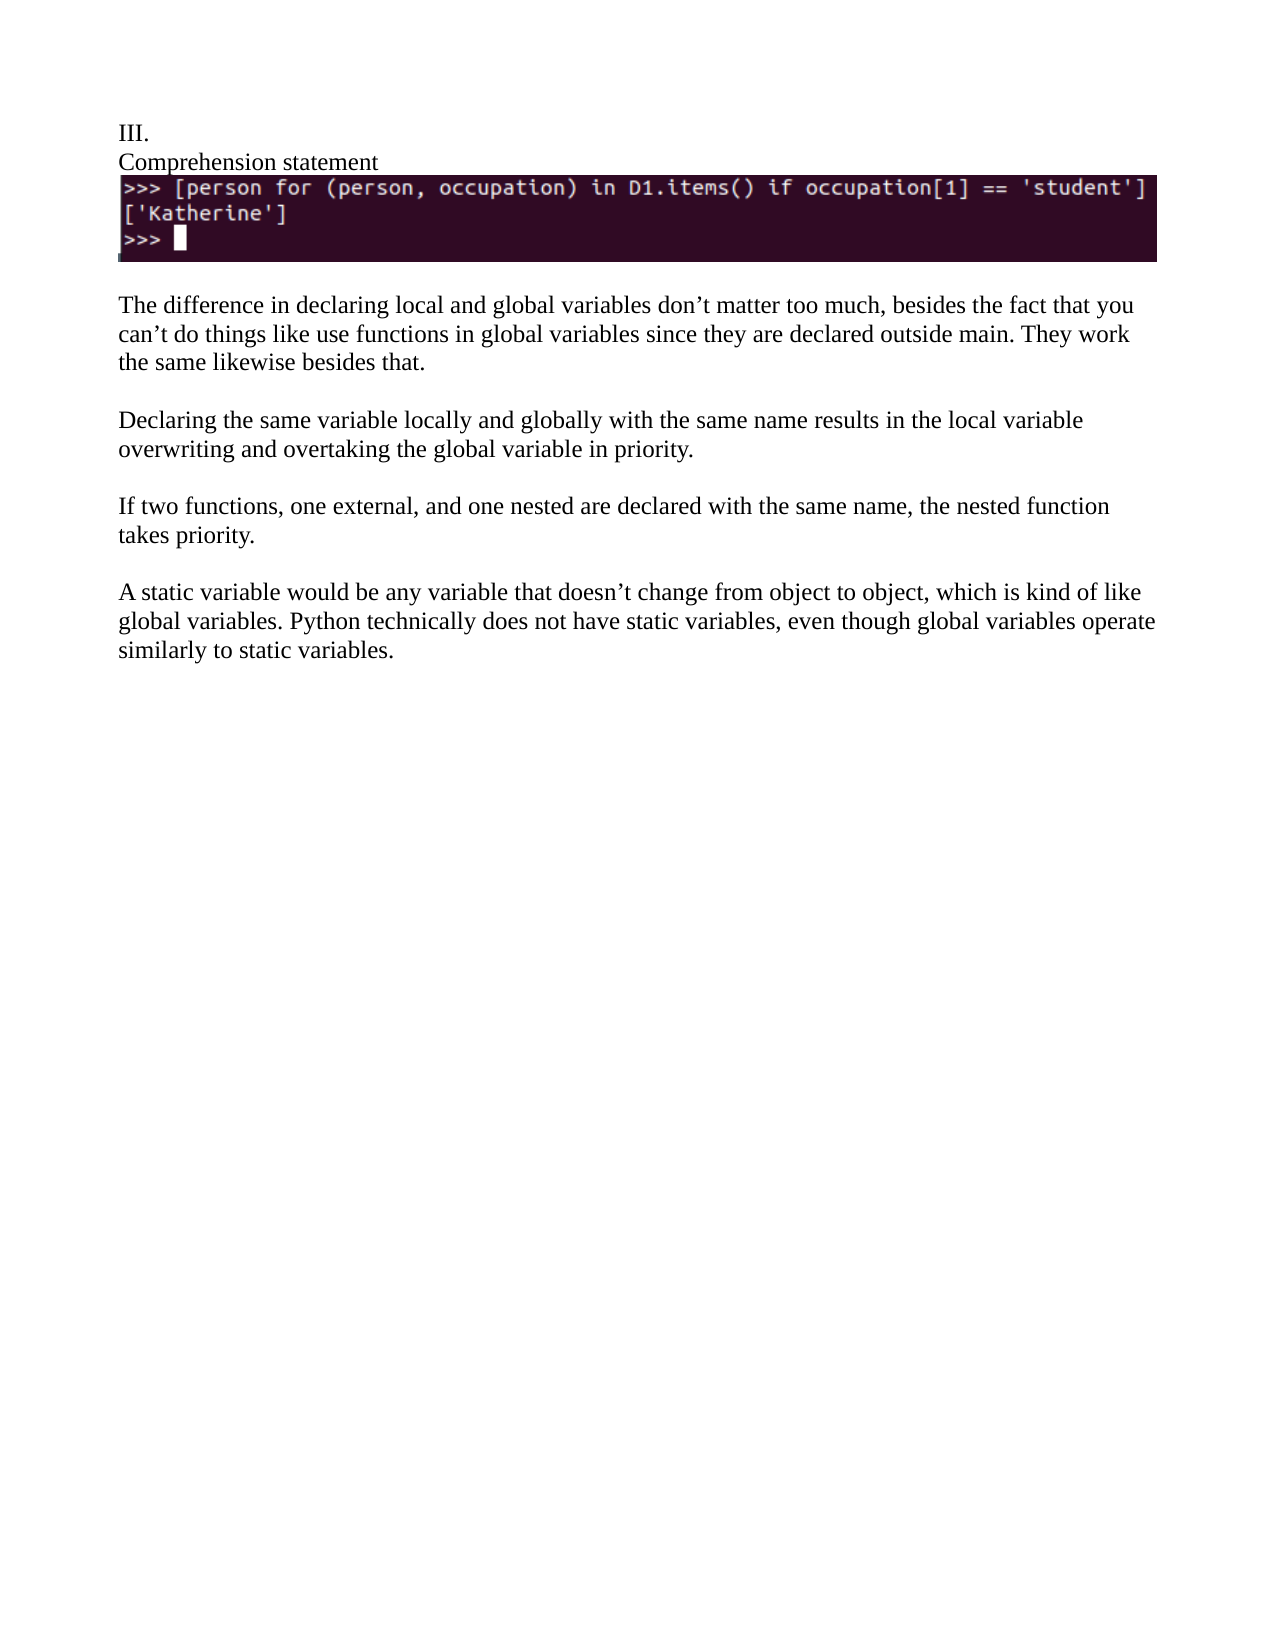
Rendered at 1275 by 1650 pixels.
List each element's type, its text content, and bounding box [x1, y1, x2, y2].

text III. [118, 118, 1157, 147]
picture [118, 175, 1157, 262]
text The difference in declaring local and global variables don’t matter too much, besides the fact that you can’t do things like use functions in global variables since they are declared outside main. They work the same likewise besides that. [118, 290, 1157, 376]
text Declaring the same variable locally and globally with the same name results in the local variable overwriting and overtaking the global variable in priority. [118, 405, 1157, 462]
text A static variable would be any variable that doesn’t change from object to object, which is kind of like global variables. Python technically does not have static variables, even though global variables operate similarly to static variables. [118, 577, 1157, 664]
text If two functions, one external, and one nested are declared with the same name, the nested function takes priority. [118, 491, 1157, 549]
text Comprehension statement [118, 147, 1157, 175]
